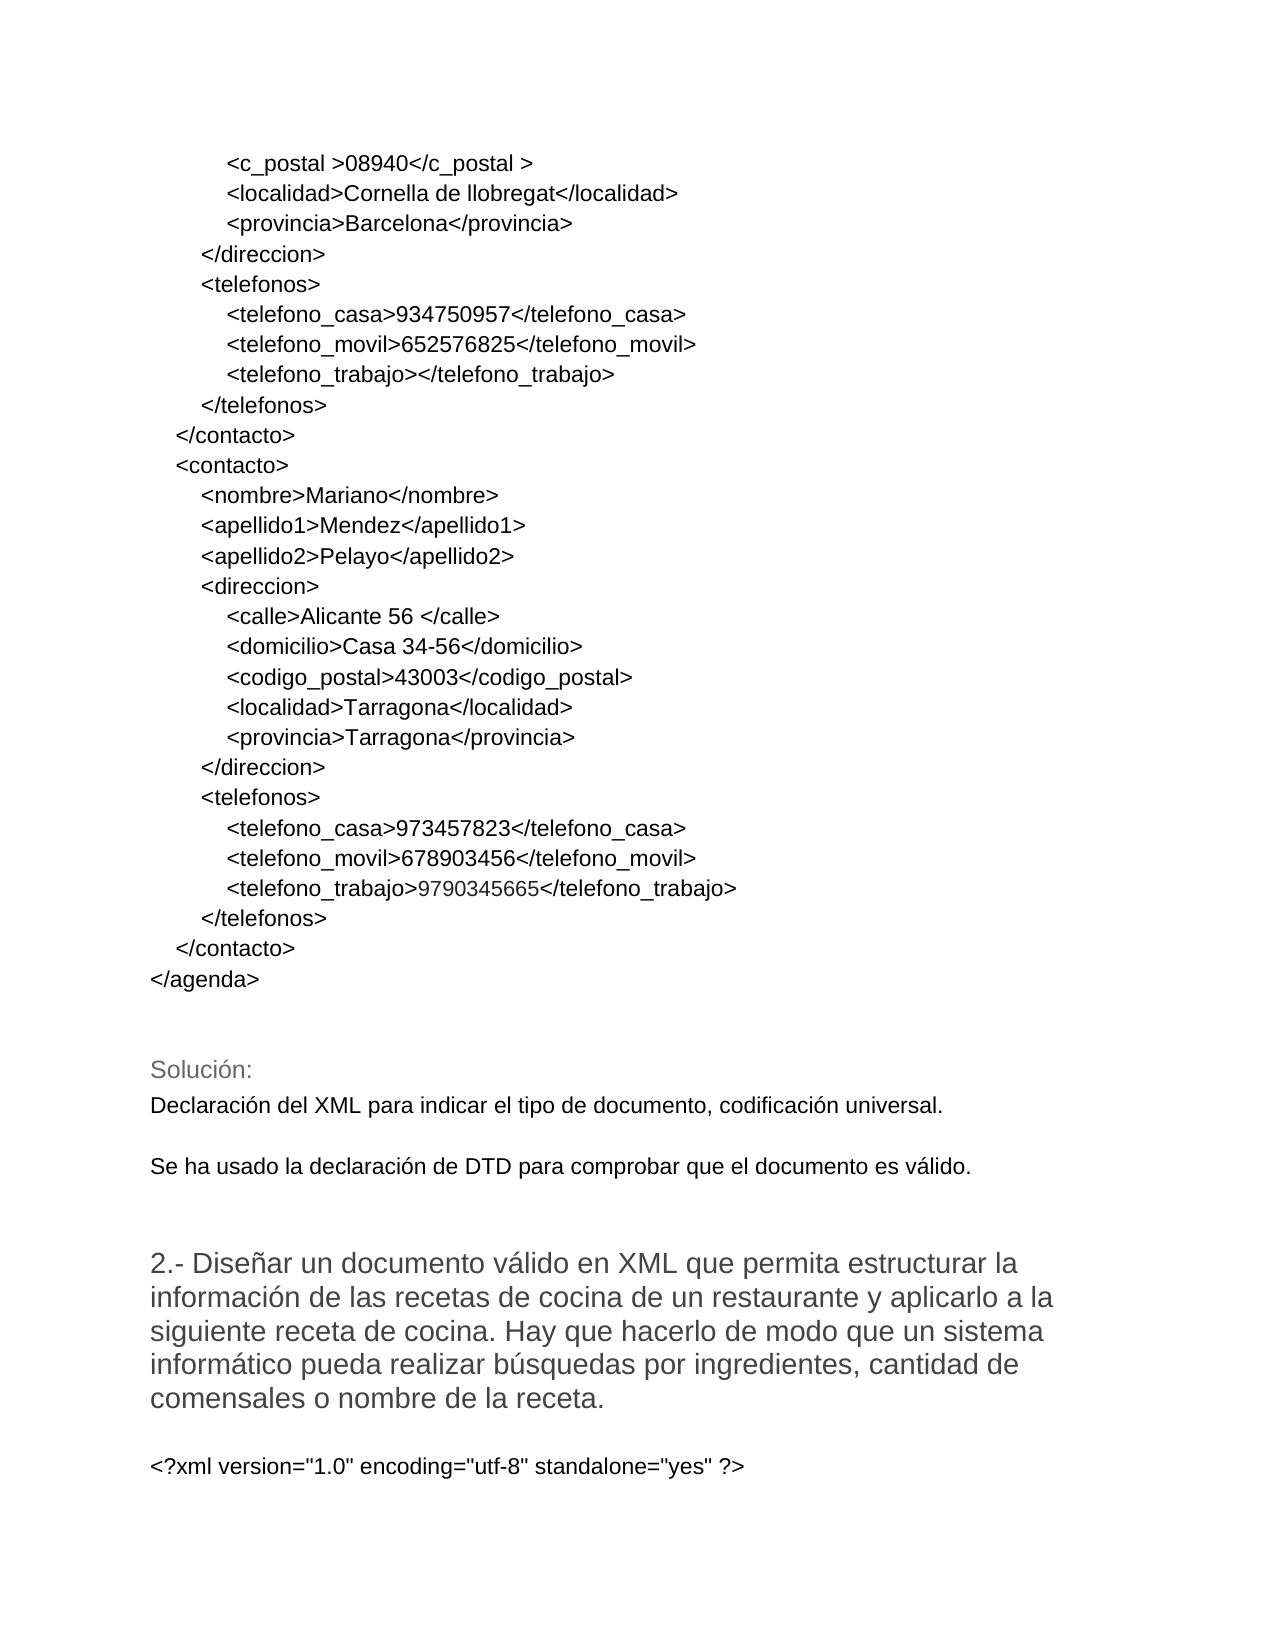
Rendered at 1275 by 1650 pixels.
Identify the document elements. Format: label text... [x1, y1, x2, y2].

text <telefono_trabajo></telefono_trabajo> [150, 361, 1125, 388]
text <domicilio>Casa 34-56</domicilio> [150, 633, 1125, 660]
text <apellido1>Mendez</apellido1> [150, 512, 1125, 539]
subtitle Solución: [150, 1055, 1125, 1084]
text <nombre>Mariano</nombre> [150, 482, 1125, 509]
text <?xml version="1.0" encoding="utf-8" standalone="yes" ?> [150, 1453, 1125, 1479]
text <telefonos> [150, 271, 1125, 297]
subtitle 2.- Diseñar un documento válido en XML que permita estructurar la información de las recetas de cocina de un restaurante y aplicarlo a la siguiente receta de cocina. Hay que hacerlo de modo que un sistema informático pueda realizar búsquedas por ingredientes, cantidad de comensales o nombre de la receta. [150, 1246, 1125, 1414]
text </contacto> [150, 422, 1125, 448]
text <telefono_casa>973457823</telefono_casa> [150, 814, 1125, 841]
text <localidad>Tarragona</localidad> [150, 694, 1125, 720]
text </contacto> [150, 935, 1125, 962]
text </telefonos> [150, 905, 1125, 932]
text <telefono_casa>934750957</telefono_casa> [150, 301, 1125, 327]
text <c_postal >08940</c_postal > [150, 150, 1125, 176]
text Se ha usado la declaración de DTD para comprobar que el documento es válido. [150, 1153, 1125, 1179]
text <telefonos> [150, 784, 1125, 811]
text <provincia>Tarragona</provincia> [150, 724, 1125, 750]
text <localidad>Cornella de llobregat</localidad> [150, 180, 1125, 207]
text <codigo_postal>43003</codigo_postal> [150, 663, 1125, 690]
text <provincia>Barcelona</provincia> [150, 210, 1125, 237]
text <direccion> [150, 573, 1125, 599]
text </direccion> [150, 241, 1125, 267]
text <telefono_movil>652576825</telefono_movil> [150, 331, 1125, 358]
text <calle>Alicante 56 </calle> [150, 603, 1125, 629]
text <telefono_trabajo>9790345665</telefono_trabajo> [150, 875, 1125, 901]
text <contacto> [150, 452, 1125, 478]
text <apellido2>Pelayo</apellido2> [150, 543, 1125, 569]
text </telefonos> [150, 392, 1125, 418]
text </agenda> [150, 966, 1125, 992]
text </direccion> [150, 754, 1125, 781]
text <telefono_movil>678903456</telefono_movil> [150, 845, 1125, 871]
text Declaración del XML para indicar el tipo de documento, codificación universal. [150, 1092, 1125, 1119]
